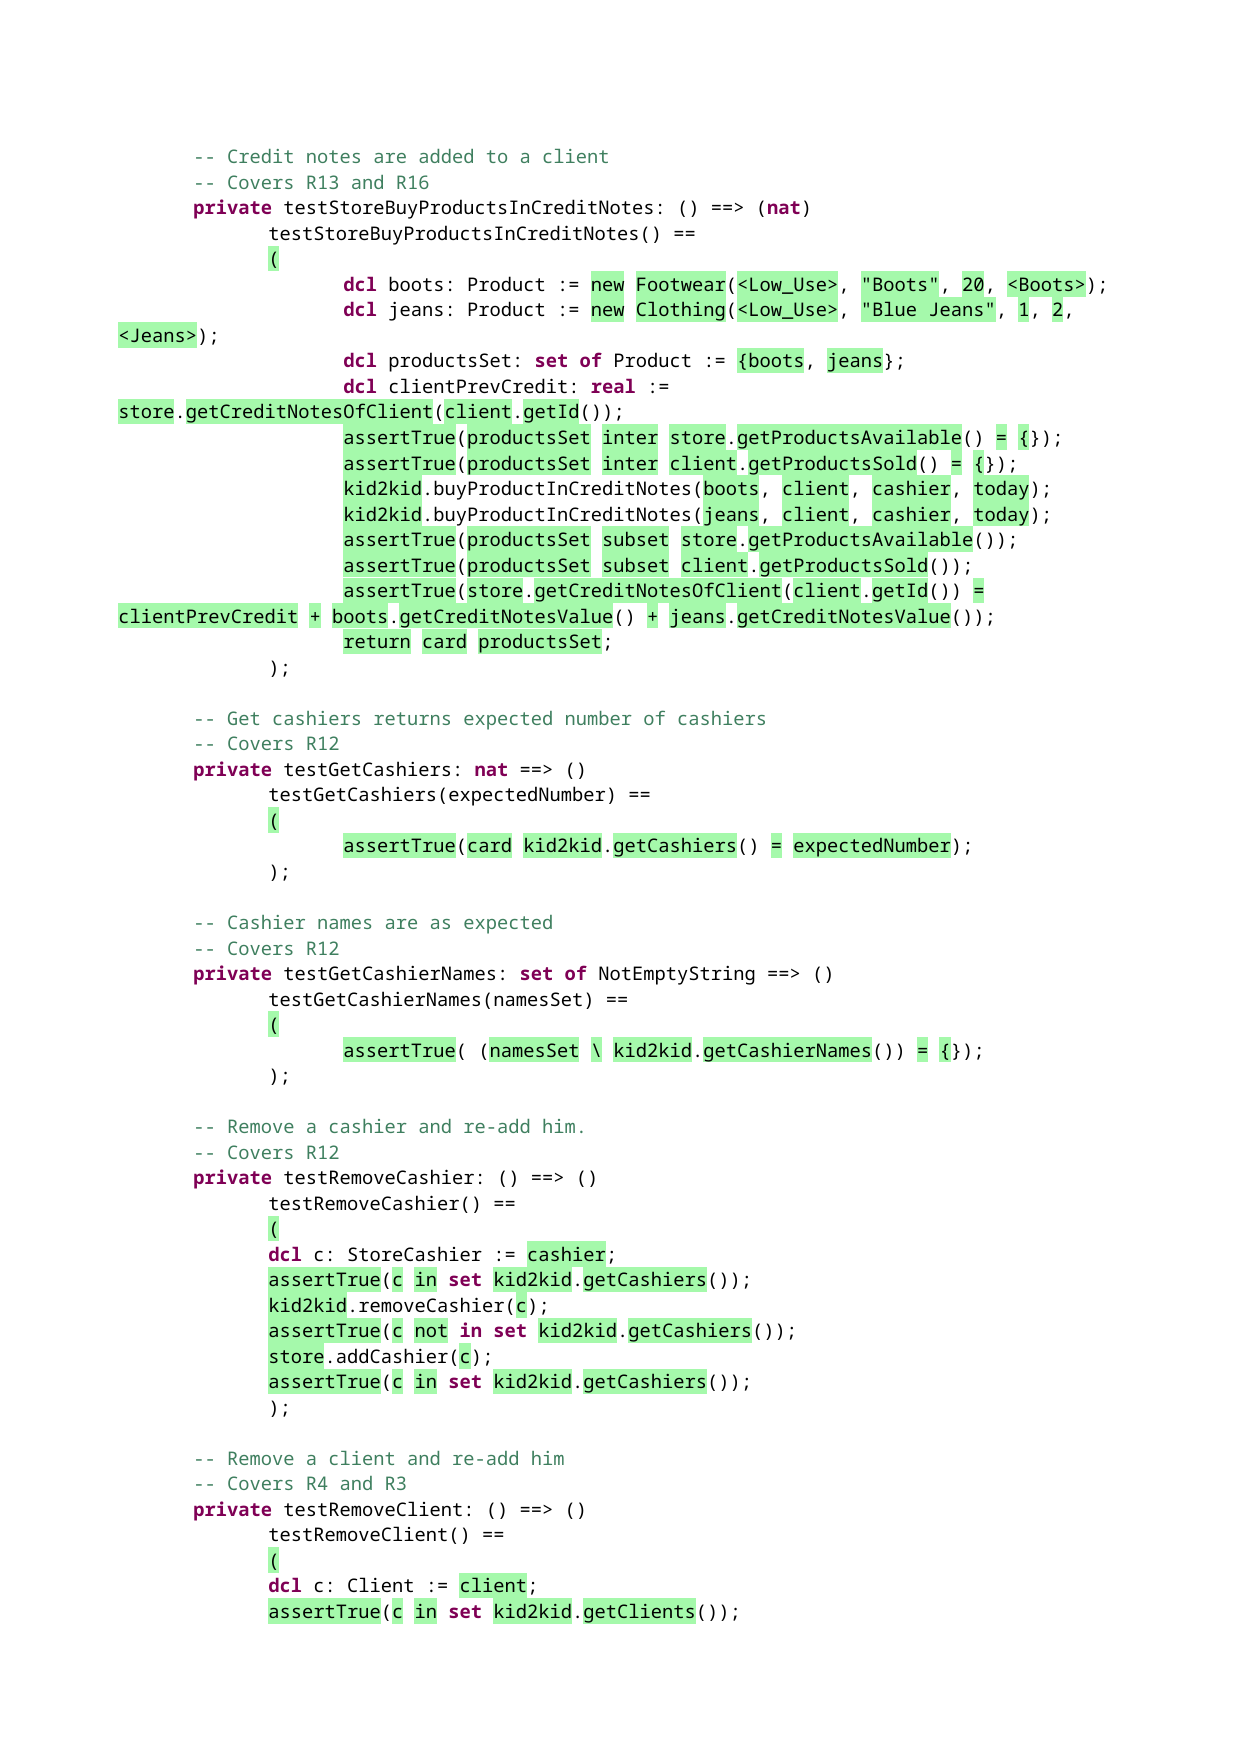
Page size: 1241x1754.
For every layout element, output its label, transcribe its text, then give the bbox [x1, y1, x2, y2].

text -- Covers R12 [118, 731, 1122, 756]
text assertTrue(productsSet subset client.getProductsSold()); [118, 552, 1122, 577]
text dcl boots: Product := new Footwear(<Low_Use>, "Boots", 20, <Boots>); [118, 271, 1122, 297]
text ); [118, 858, 1122, 884]
text dcl c: StoreCashier := cashier; [118, 1241, 1122, 1267]
text -- Covers R12 [118, 1139, 1122, 1164]
text -- Remove a client and re-add him [118, 1445, 1122, 1471]
text assertTrue(store.getCreditNotesOfClient(client.getId()) = clientPrevCredit + boots.getCreditNotesValue() + jeans.getCreditNotesValue()); [118, 577, 1122, 628]
text ( [118, 246, 1122, 271]
text assertTrue(c in set kid2kid.getCashiers()); [118, 1267, 1122, 1292]
text assertTrue(card kid2kid.getCashiers() = expectedNumber); [118, 833, 1122, 858]
text kid2kid.removeCashier(c); [118, 1292, 1122, 1318]
text private testGetCashierNames: set of NotEmptyString ==> () [118, 960, 1122, 986]
text -- Cashier names are as expected [118, 909, 1122, 935]
text ); [118, 1394, 1122, 1420]
text dcl productsSet: set of Product := {boots, jeans}; [118, 348, 1122, 373]
text assertTrue(c not in set kid2kid.getCashiers()); [118, 1318, 1122, 1343]
text assertTrue(c in set kid2kid.getClients()); [118, 1598, 1122, 1624]
text testGetCashierNames(namesSet) == [118, 986, 1122, 1011]
text dcl clientPrevCredit: real := store.getCreditNotesOfClient(client.getId()); [118, 373, 1122, 424]
text ( [118, 1216, 1122, 1241]
text -- Get cashiers returns expected number of cashiers [118, 705, 1122, 731]
text testStoreBuyProductsInCreditNotes() == [118, 220, 1122, 246]
text dcl jeans: Product := new Clothing(<Low_Use>, "Blue Jeans", 1, 2, <Jeans>); [118, 297, 1122, 348]
text dcl c: Client := client; [118, 1573, 1122, 1598]
text assertTrue(c in set kid2kid.getCashiers()); [118, 1369, 1122, 1394]
text ); [118, 1062, 1122, 1088]
text assertTrue(productsSet subset store.getProductsAvailable()); [118, 526, 1122, 552]
text testRemoveCashier() == [118, 1190, 1122, 1216]
text private testRemoveClient: () ==> () [118, 1496, 1122, 1522]
text private testStoreBuyProductsInCreditNotes: () ==> (nat) [118, 195, 1122, 220]
text ( [118, 807, 1122, 833]
text assertTrue( (namesSet \ kid2kid.getCashierNames()) = {}); [118, 1037, 1122, 1062]
text -- Covers R12 [118, 935, 1122, 960]
text -- Covers R4 and R3 [118, 1471, 1122, 1496]
text -- Remove a cashier and re-add him. [118, 1113, 1122, 1139]
text testRemoveClient() == [118, 1522, 1122, 1547]
text kid2kid.buyProductInCreditNotes(boots, client, cashier, today); [118, 475, 1122, 501]
text -- Credit notes are added to a client [118, 144, 1122, 169]
text store.addCashier(c); [118, 1343, 1122, 1369]
text kid2kid.buyProductInCreditNotes(jeans, client, cashier, today); [118, 501, 1122, 526]
text return card productsSet; [118, 628, 1122, 654]
text testGetCashiers(expectedNumber) == [118, 782, 1122, 807]
text ( [118, 1547, 1122, 1573]
text private testRemoveCashier: () ==> () [118, 1164, 1122, 1190]
text assertTrue(productsSet inter store.getProductsAvailable() = {}); [118, 424, 1122, 450]
text ( [118, 1011, 1122, 1037]
text private testGetCashiers: nat ==> () [118, 756, 1122, 782]
text ); [118, 654, 1122, 679]
text assertTrue(productsSet inter client.getProductsSold() = {}); [118, 450, 1122, 475]
text -- Covers R13 and R16 [118, 169, 1122, 195]
